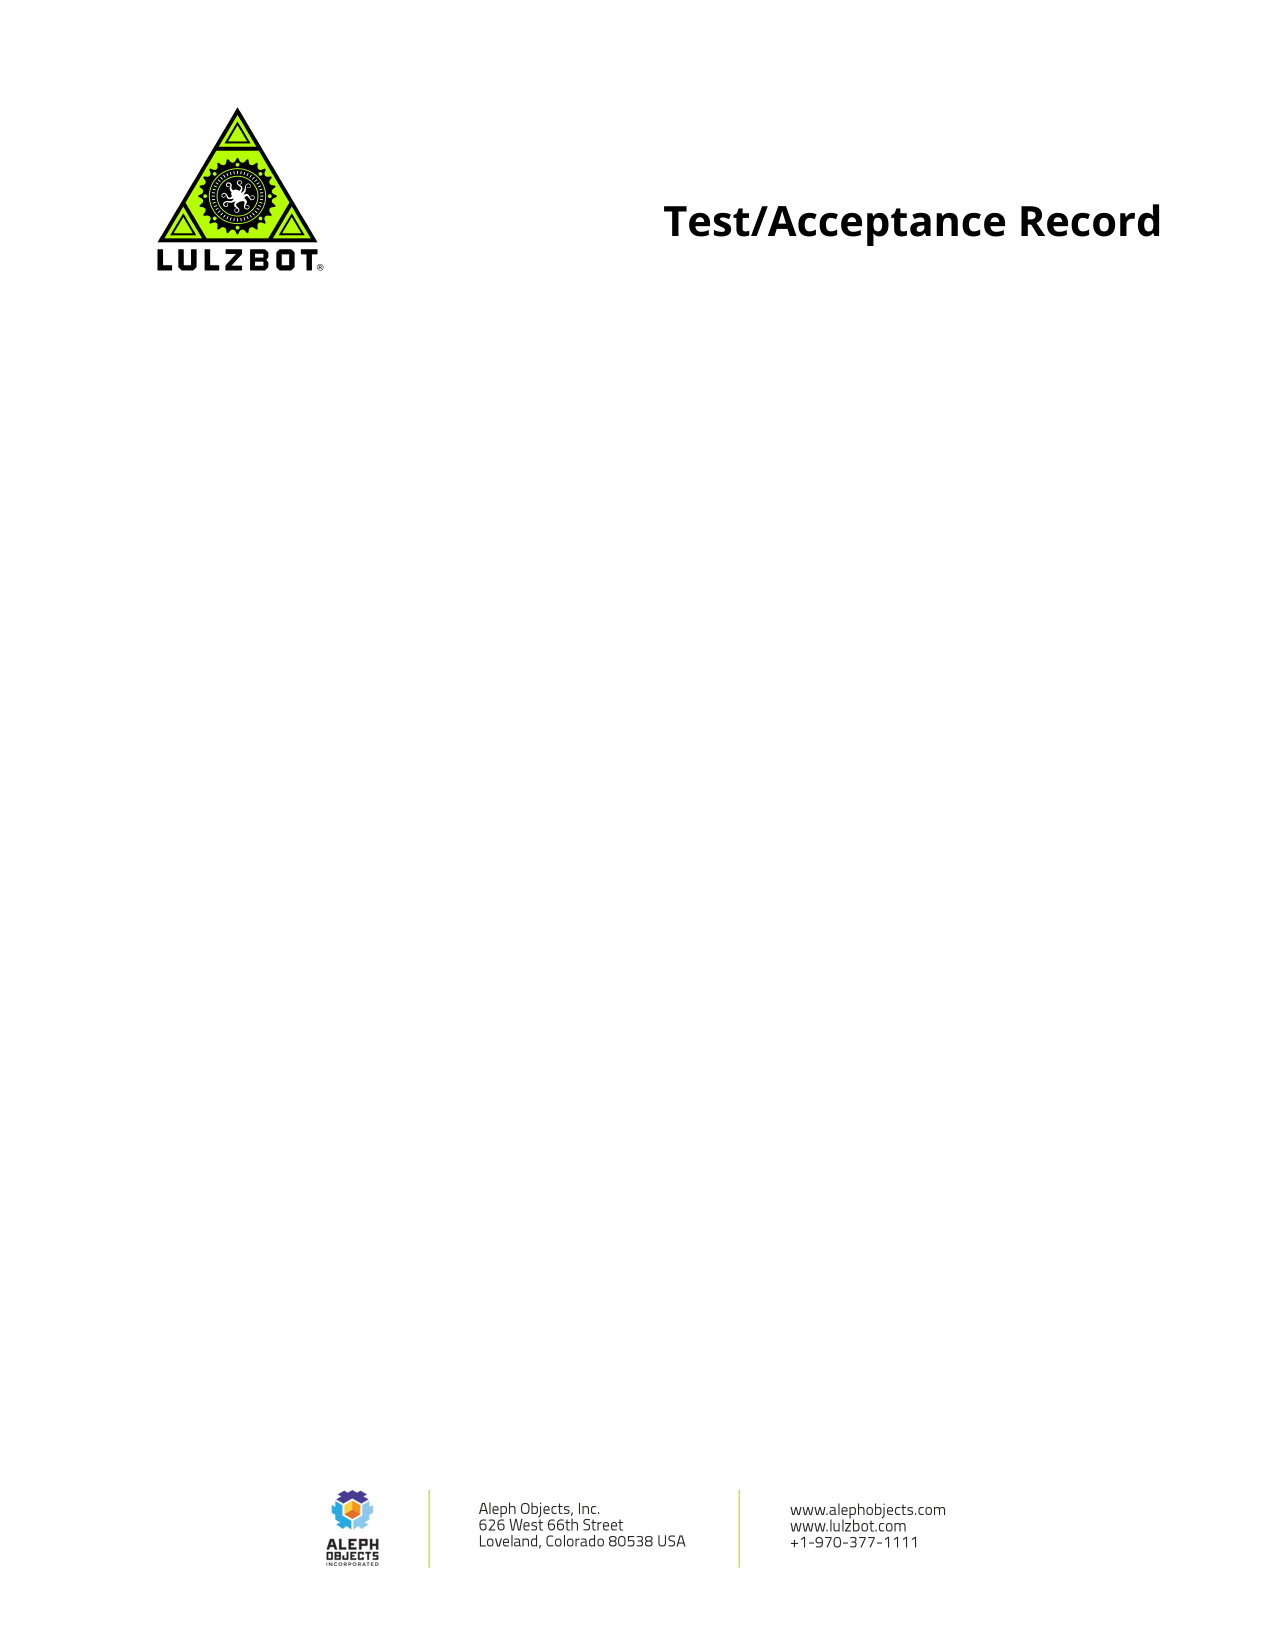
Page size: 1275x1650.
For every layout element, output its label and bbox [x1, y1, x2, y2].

picture [146, 96, 335, 286]
picture [0, 1452, 1275, 1603]
